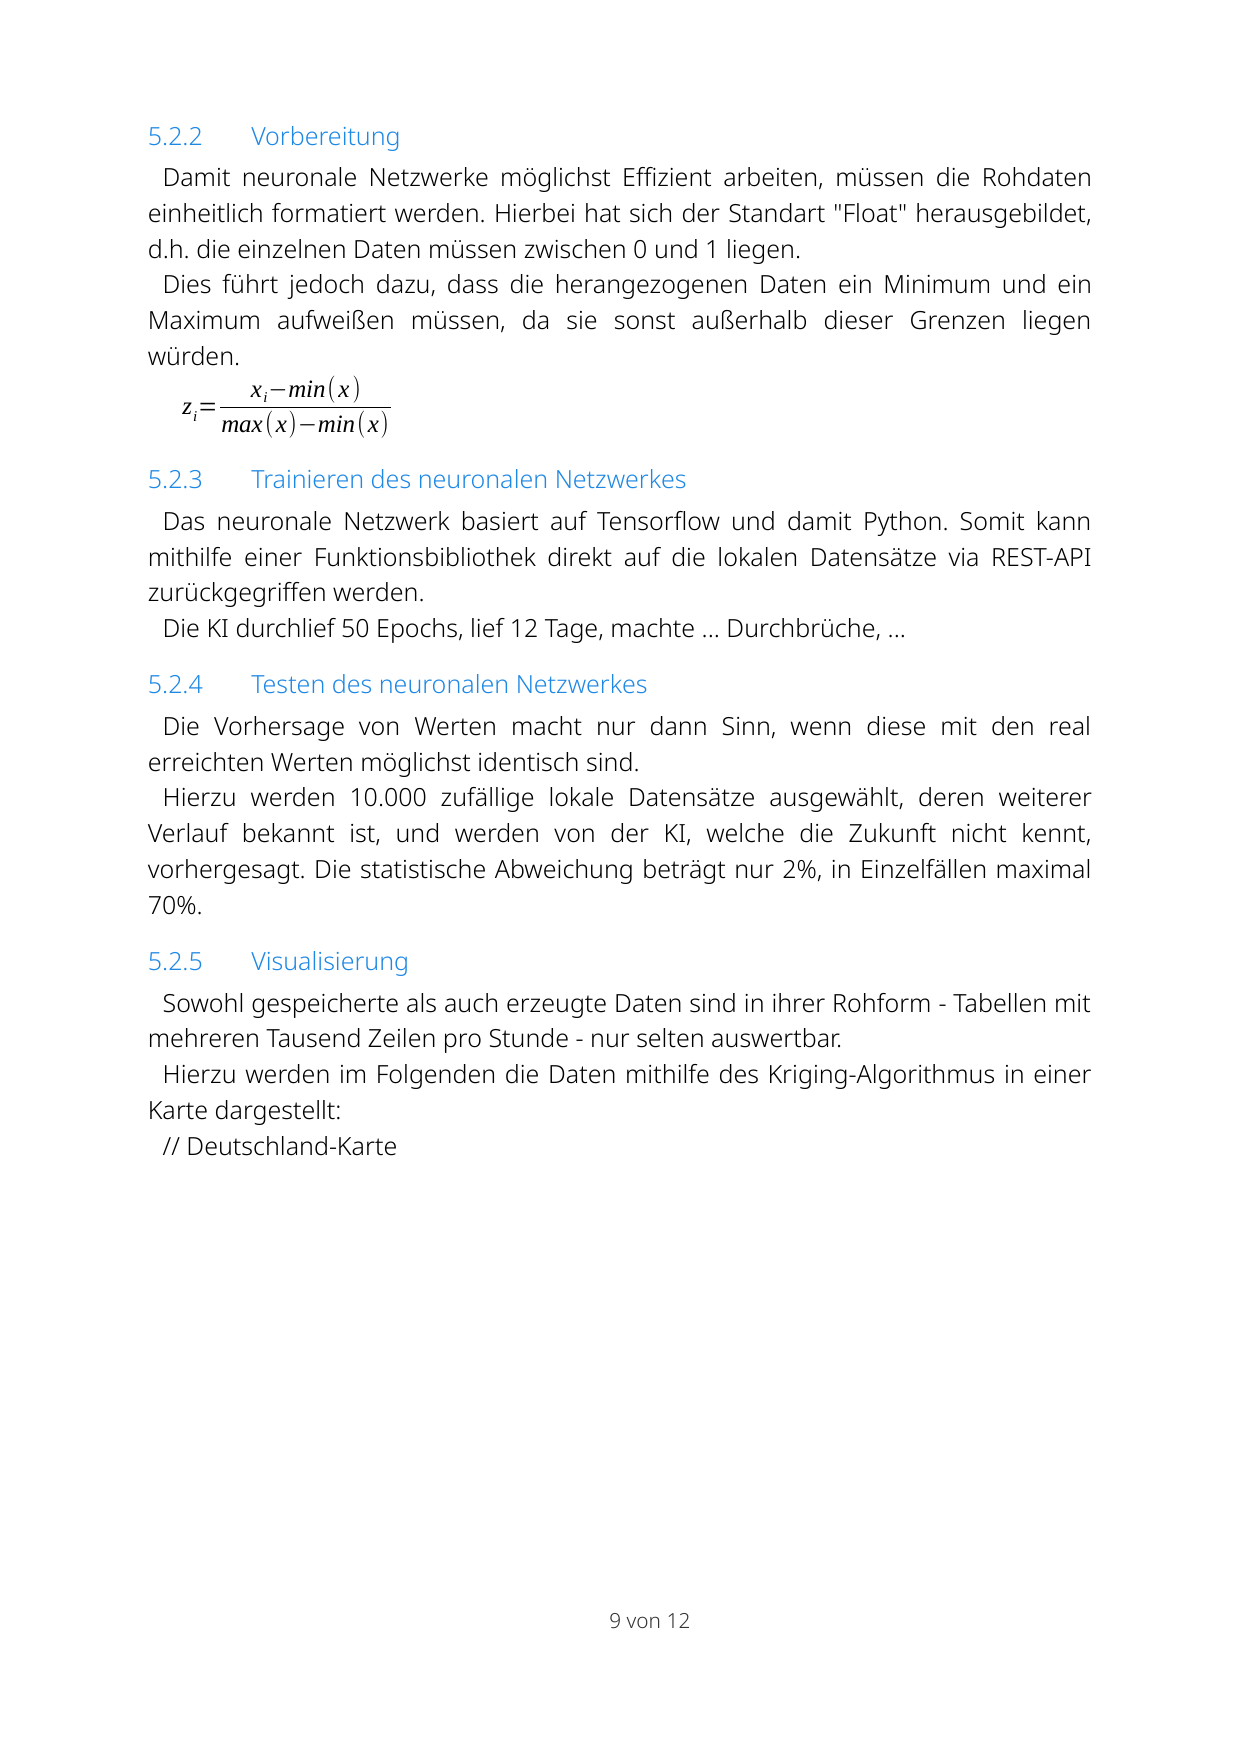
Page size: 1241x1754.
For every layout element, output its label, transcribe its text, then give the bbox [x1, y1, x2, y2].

text Hierzu werden 10.000 zufällige lokale Datensätze ausgewählt, deren weiterer Verlauf bekannt ist, und werden von der KI, welche die Zukunft nicht kennt, vorhergesagt. Die statistische Abweichung beträgt nur 2%, in Einzelfällen maximal 70%. [148, 780, 1093, 921]
subtitle Vorbereitung [148, 118, 1093, 152]
text Dies führt jedoch dazu, dass die herangezogenen Daten ein Minimum und ein Maximum aufweißen müssen, da sie sonst außerhalb dieser Grenzen liegen würden. [148, 267, 1093, 372]
text Hierzu werden im Folgenden die Daten mithilfe des Kriging-Algorithmus in einer Karte dargestellt: [148, 1057, 1093, 1126]
text // Deutschland-Karte [148, 1128, 1093, 1162]
text Die KI durchlief 50 Epochs, lief 12 Tage, machte ... Durchbrüche, ... [148, 611, 1093, 645]
text Das neuronale Netzwerk basiert auf Tensorflow und damit Python. Somit kann mithilfe einer Funktionsbibliothek direkt auf die lokalen Datensätze via REST-API zurückgegriffen werden. [148, 503, 1093, 609]
subtitle Testen des neuronalen Netzwerkes [148, 667, 1093, 701]
subtitle Visualisierung [148, 943, 1093, 978]
subtitle Trainieren des neuronalen Netzwerkes [148, 462, 1093, 496]
text Sowohl gespeicherte als auch erzeugte Daten sind in ihrer Rohform - Tabellen mit mehreren Tausend Zeilen pro Stunde - nur selten auswertbar. [148, 985, 1093, 1055]
text Die Vorhersage von Werten macht nur dann Sinn, wenn diese mit den real erreichten Werten möglichst identisch sind. [148, 709, 1093, 778]
text Damit neuronale Netzwerke möglichst Effizient arbeiten, müssen die Rohdaten einheitlich formatiert werden. Hierbei hat sich der Standart "Float" herausgebildet, d.h. die einzelnen Daten müssen zwischen 0 und 1 liegen. [148, 160, 1093, 265]
